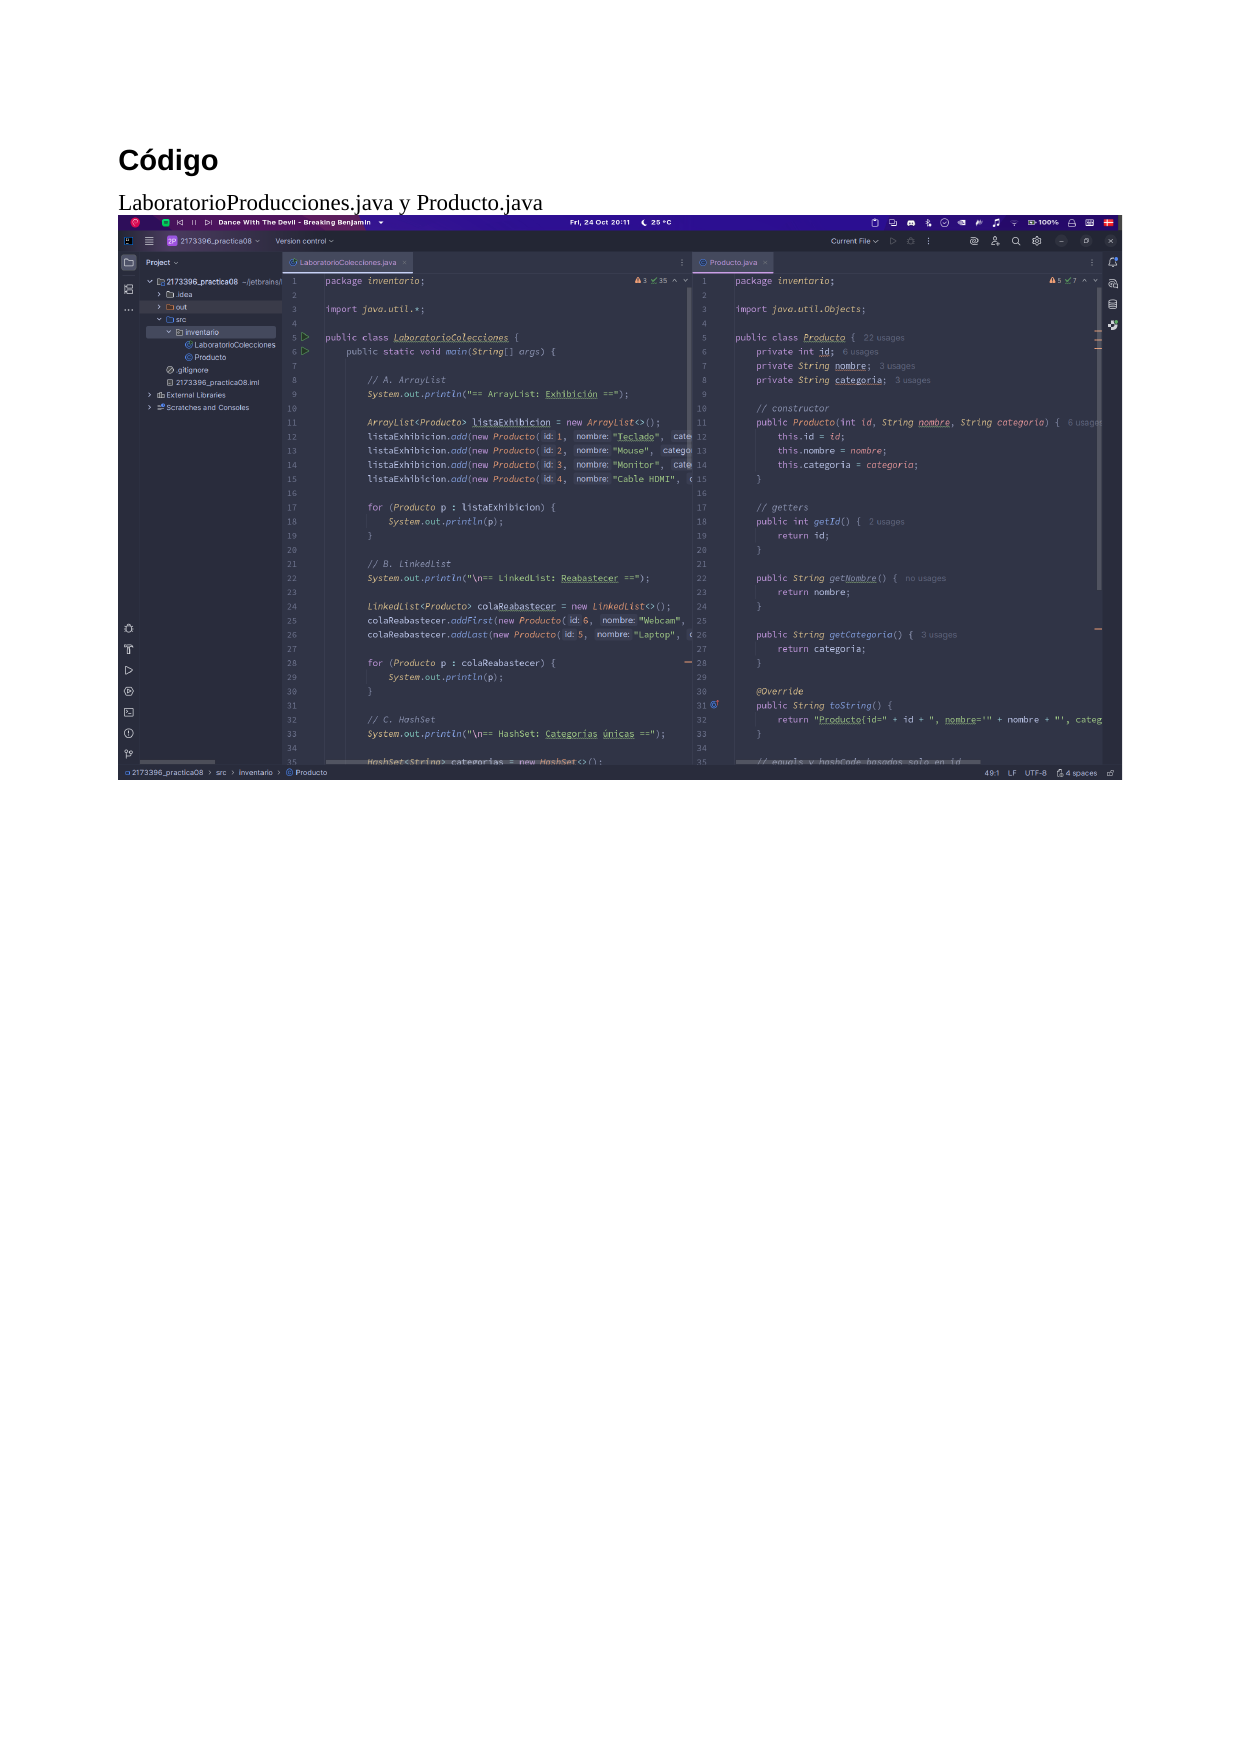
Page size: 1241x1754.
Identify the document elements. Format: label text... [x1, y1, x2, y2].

picture [118, 215, 1123, 780]
text LaboratorioProducciones.java y Producto.java [118, 189, 1122, 215]
subtitle Código [118, 143, 1122, 177]
